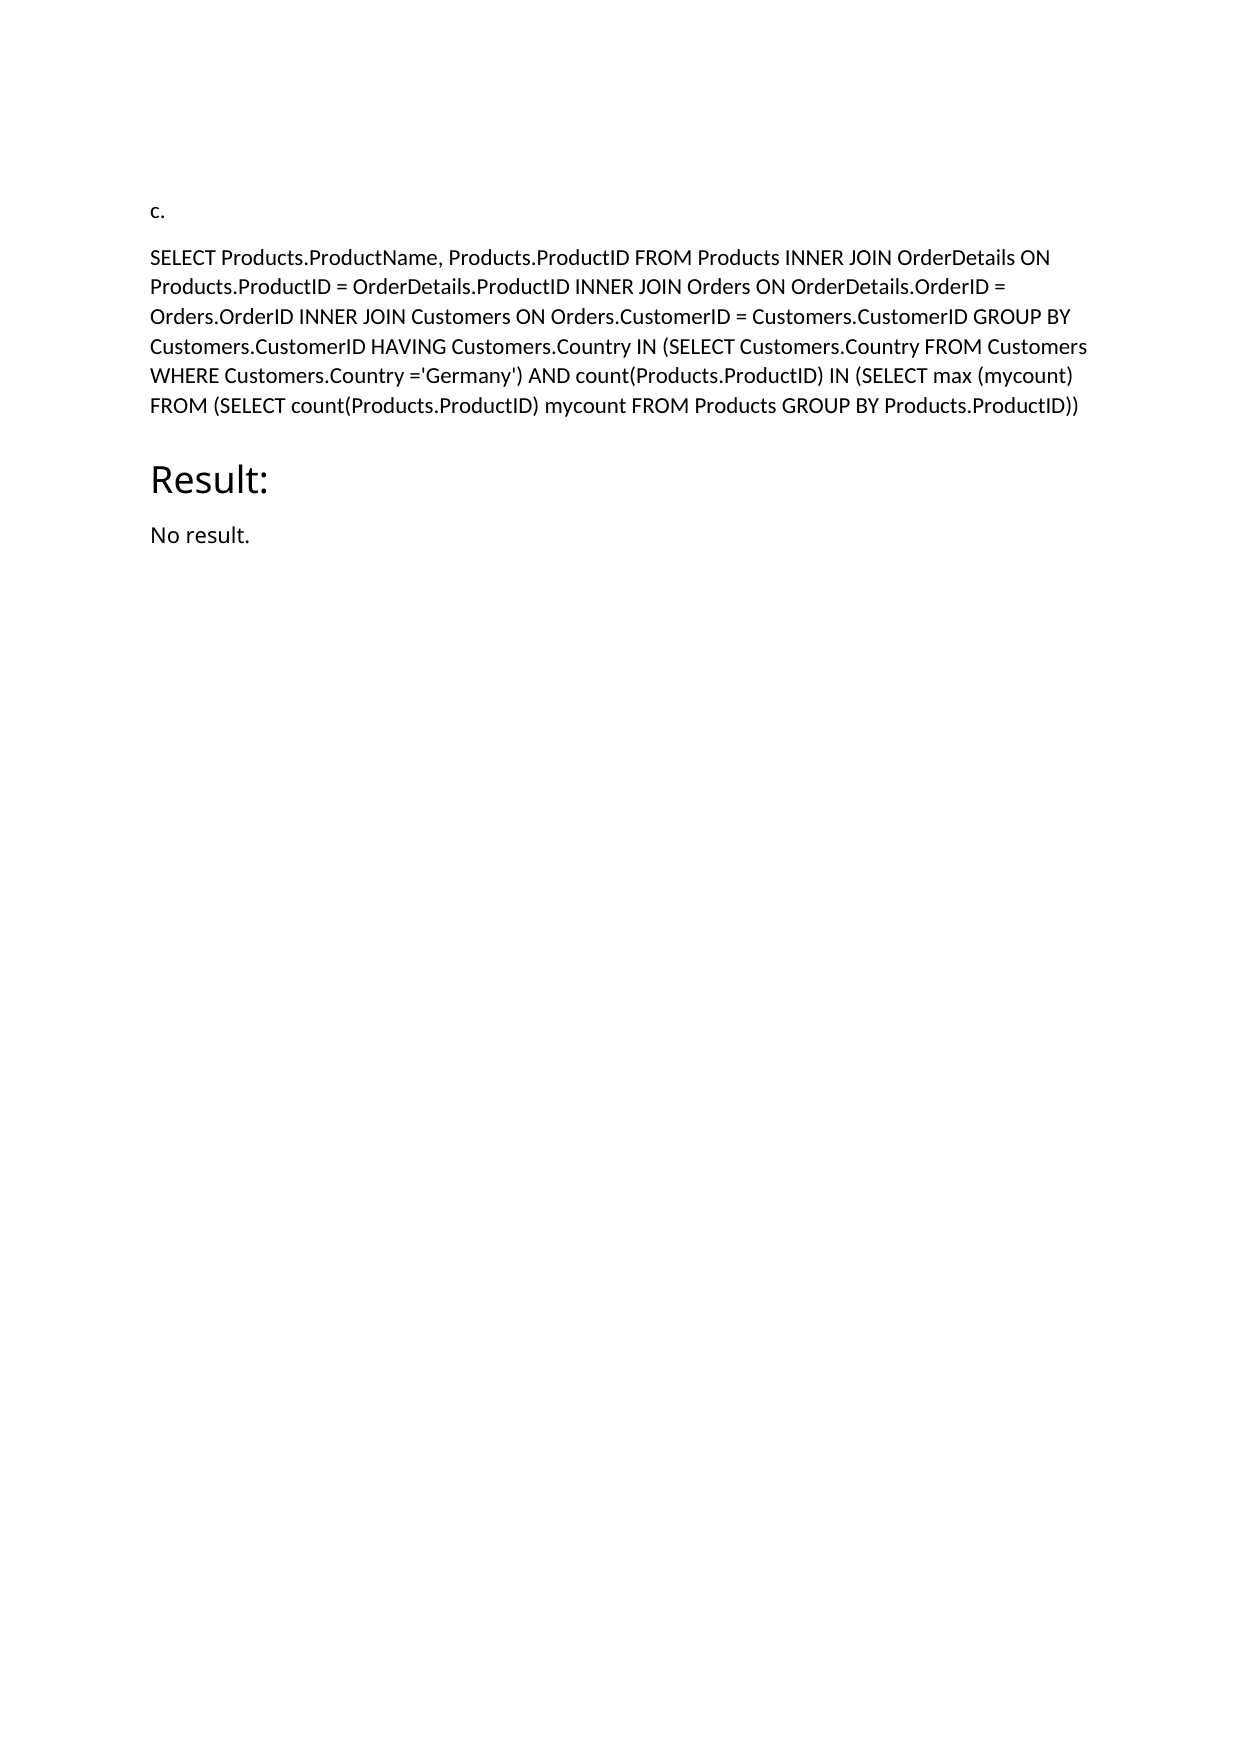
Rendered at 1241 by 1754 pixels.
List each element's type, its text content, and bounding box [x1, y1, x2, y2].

text No result. [150, 520, 1090, 549]
text c. [150, 196, 1090, 224]
text SELECT Products.ProductName, Products.ProductID FROM Products INNER JOIN OrderDetails ON Products.ProductID = OrderDetails.ProductID INNER JOIN Orders ON OrderDetails.OrderID = Orders.OrderID INNER JOIN Customers ON Orders.CustomerID = Customers.CustomerID GROUP BY Customers.CustomerID HAVING Customers.Country IN (SELECT Customers.Country FROM Customers WHERE Customers.Country ='Germany') AND count(Products.ProductID) IN (SELECT max (mycount) FROM (SELECT count(Products.ProductID) mycount FROM Products GROUP BY Products.ProductID)) [150, 243, 1090, 419]
subtitle Result: [150, 453, 1090, 504]
